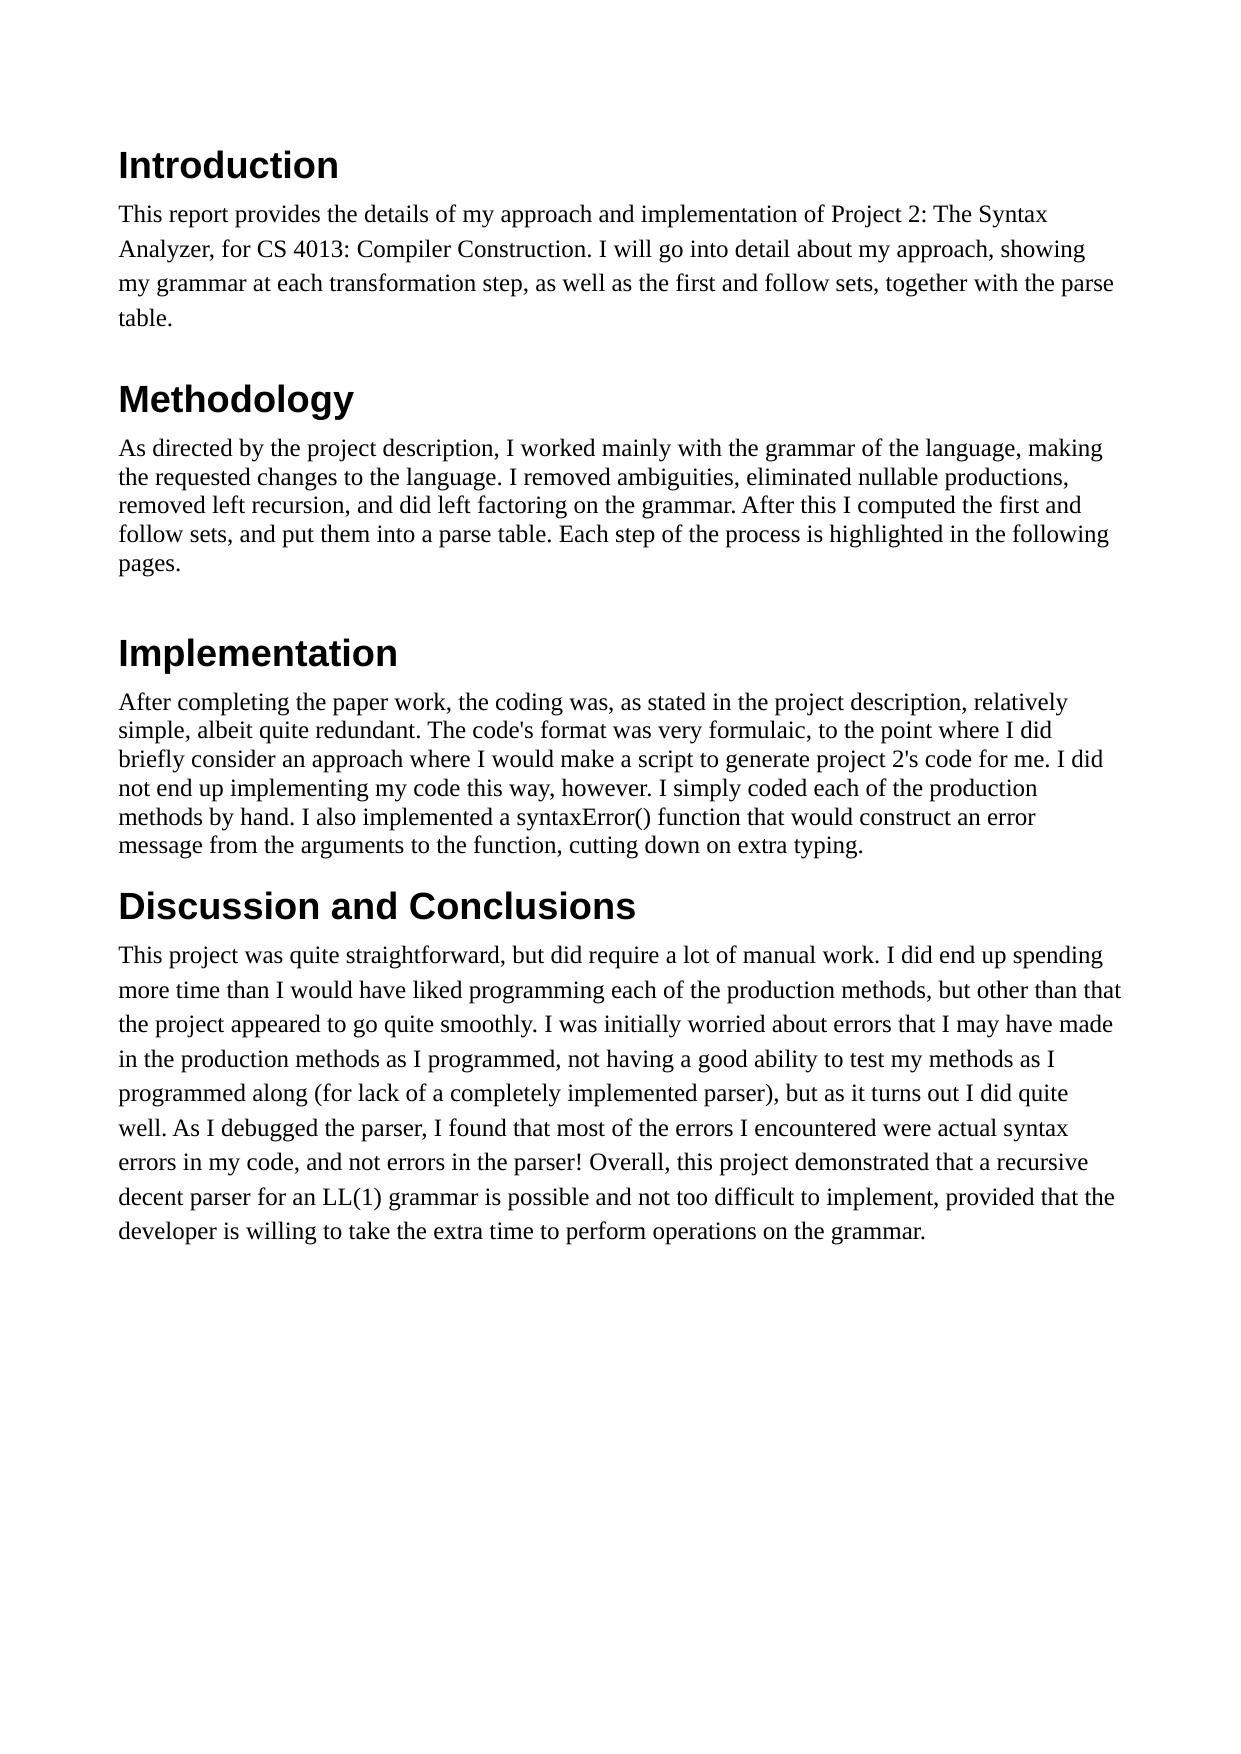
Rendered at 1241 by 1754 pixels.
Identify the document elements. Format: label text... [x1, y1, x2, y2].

text This report provides the details of my approach and implementation of Project 2: The Syntax Analyzer, for CS 4013: Compiler Construction. I will go into detail about my approach, showing my grammar at each transformation step, as well as the first and follow sets, together with the parse table. [118, 199, 1122, 331]
subtitle Methodology [118, 377, 1122, 420]
text This project was quite straightforward, but did require a lot of manual work. I did end up spending more time than I would have liked programming each of the production methods, but other than that the project appeared to go quite smoothly. I was initially worried about errors that I may have made in the production methods as I programmed, not having a good ability to test my methods as I programmed along (for lack of a completely implemented parser), but as it turns out I did quite well. As I debugged the parser, I found that most of the errors I encountered were actual syntax errors in my code, and not errors in the parser! Overall, this project demonstrated that a recursive decent parser for an LL(1) grammar is possible and not too difficult to implement, provided that the developer is willing to take the extra time to perform operations on the grammar. [118, 940, 1122, 1245]
subtitle Introduction [118, 143, 1122, 187]
text After completing the paper work, the coding was, as stated in the project description, relatively simple, albeit quite redundant. The code's format was very formulaic, to the point where I did briefly consider an approach where I would make a script to generate project 2's code for me. I did not end up implementing my code this way, however. I simply coded each of the production methods by hand. I also implemented a syntaxError() function that would construct an error message from the arguments to the function, cutting down on extra typing. [118, 687, 1122, 859]
subtitle Discussion and Conclusions [118, 884, 1122, 928]
subtitle Implementation [118, 630, 1122, 674]
text As directed by the project description, I worked mainly with the grammar of the language, making the requested changes to the language. I removed ambiguities, eliminated nullable productions, removed left recursion, and did left factoring on the grammar. After this I computed the first and follow sets, and put them into a parse table. Each step of the process is highlighted in the following pages. [118, 433, 1122, 577]
